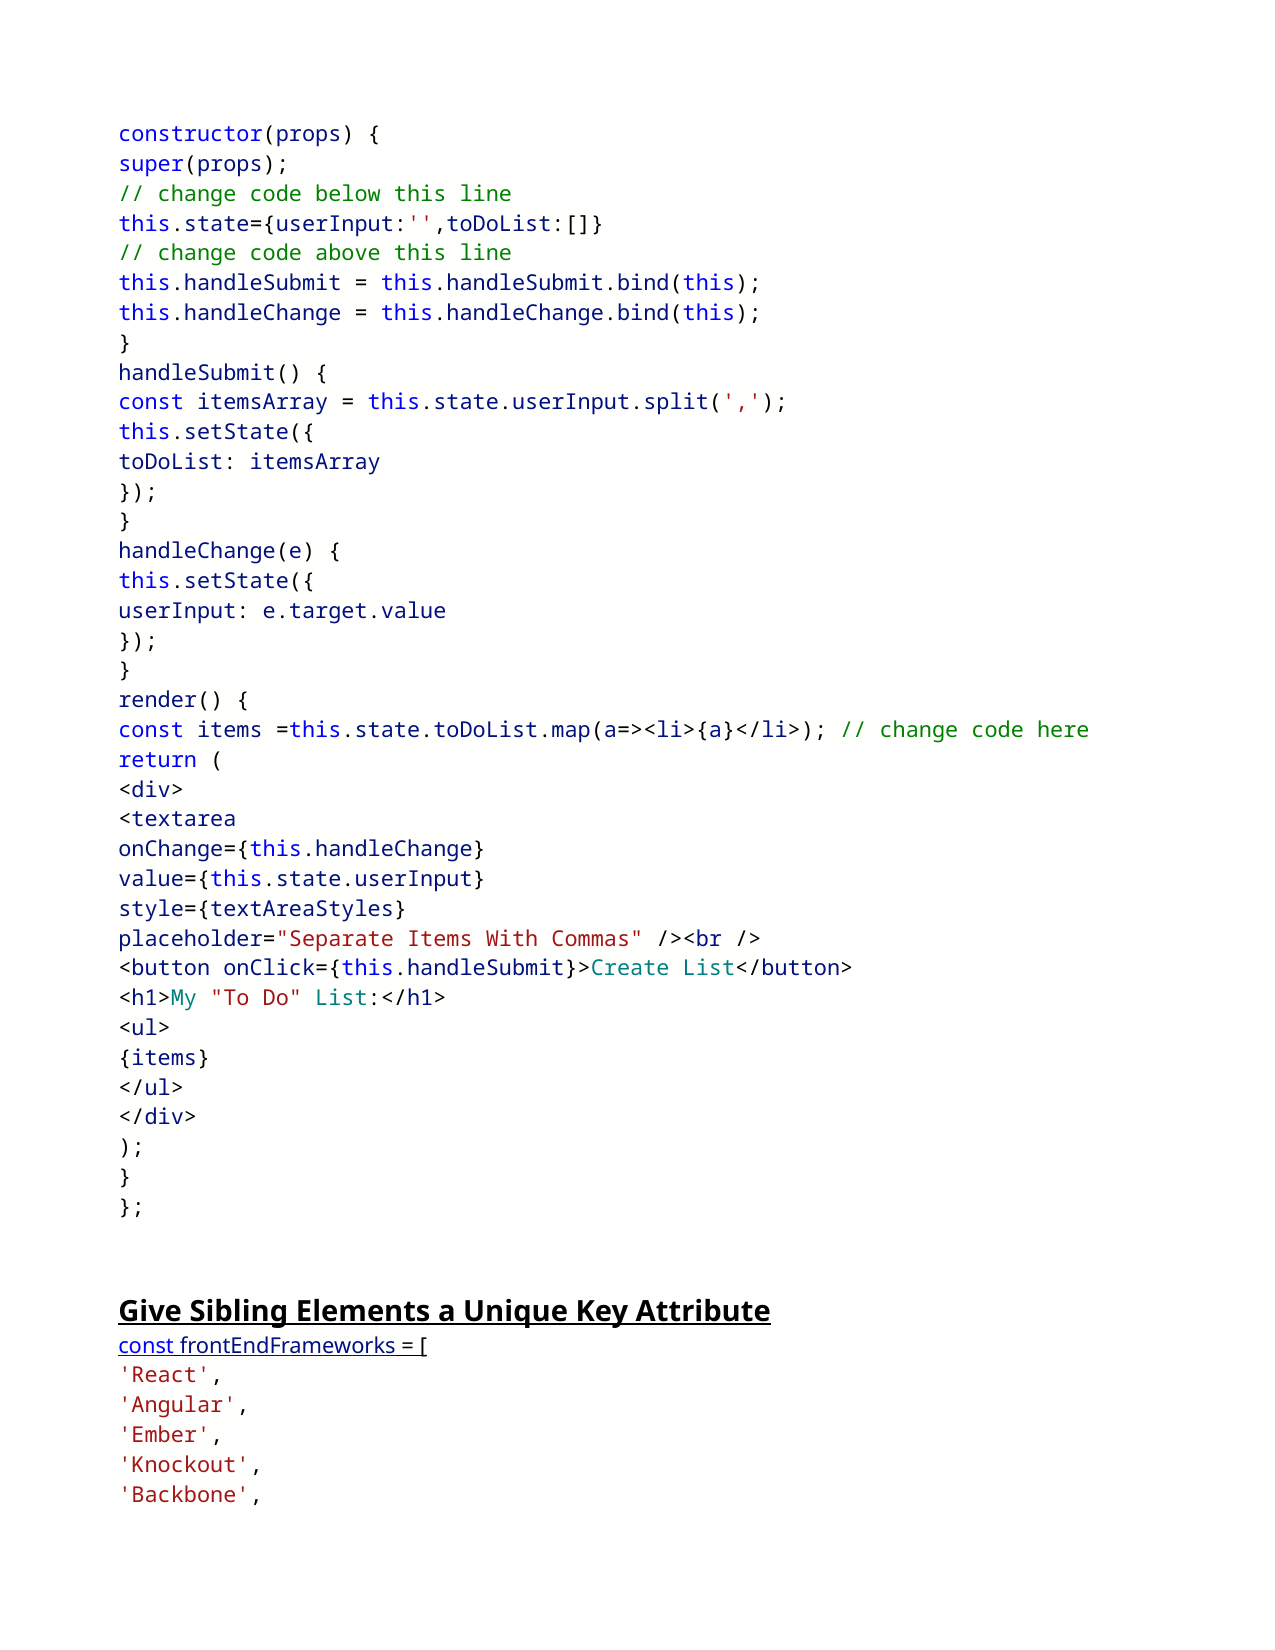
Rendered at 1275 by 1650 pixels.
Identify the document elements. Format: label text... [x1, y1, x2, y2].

text Give Sibling Elements a Unique Key Attribute [118, 1290, 1157, 1329]
text userInput: e.target.value [118, 595, 1157, 624]
text style={textAreaStyles} [118, 893, 1157, 922]
text <ul> [118, 1012, 1157, 1042]
text <textarea [118, 803, 1157, 833]
text </div> [118, 1101, 1157, 1131]
text 'Backbone', [118, 1478, 1157, 1508]
text }); [118, 476, 1157, 505]
text <button onClick={this.handleSubmit}>Create List</button> [118, 952, 1157, 982]
text // change code below this line [118, 178, 1157, 207]
text this.state={userInput:'',toDoList:[]} [118, 207, 1157, 237]
text } [118, 505, 1157, 535]
text this.setState({ [118, 416, 1157, 446]
text this.setState({ [118, 565, 1157, 595]
text super(props); [118, 148, 1157, 178]
text } [118, 1161, 1157, 1191]
text handleSubmit() { [118, 356, 1157, 386]
text render() { [118, 684, 1157, 714]
text <h1>My "To Do" List:</h1> [118, 982, 1157, 1012]
text } [118, 327, 1157, 356]
text const items =this.state.toDoList.map(a=><li>{a}</li>); // change code here [118, 714, 1157, 744]
text return ( [118, 744, 1157, 773]
text <div> [118, 773, 1157, 803]
text value={this.state.userInput} [118, 863, 1157, 893]
text {items} [118, 1042, 1157, 1071]
text onChange={this.handleChange} [118, 833, 1157, 863]
text handleChange(e) { [118, 535, 1157, 565]
text </ul> [118, 1071, 1157, 1101]
text // change code above this line [118, 237, 1157, 267]
text this.handleChange = this.handleChange.bind(this); [118, 297, 1157, 327]
text this.handleSubmit = this.handleSubmit.bind(this); [118, 267, 1157, 297]
text 'Knockout', [118, 1449, 1157, 1478]
text } [118, 654, 1157, 684]
text const frontEndFrameworks = [ [118, 1329, 1157, 1359]
text 'React', [118, 1359, 1157, 1389]
text 'Angular', [118, 1389, 1157, 1419]
text toDoList: itemsArray [118, 446, 1157, 476]
text const itemsArray = this.state.userInput.split(','); [118, 386, 1157, 416]
text }; [118, 1191, 1157, 1220]
text }); [118, 624, 1157, 654]
text 'Ember', [118, 1419, 1157, 1449]
text placeholder="Separate Items With Commas" /><br /> [118, 922, 1157, 952]
text ); [118, 1131, 1157, 1161]
text constructor(props) { [118, 118, 1157, 148]
